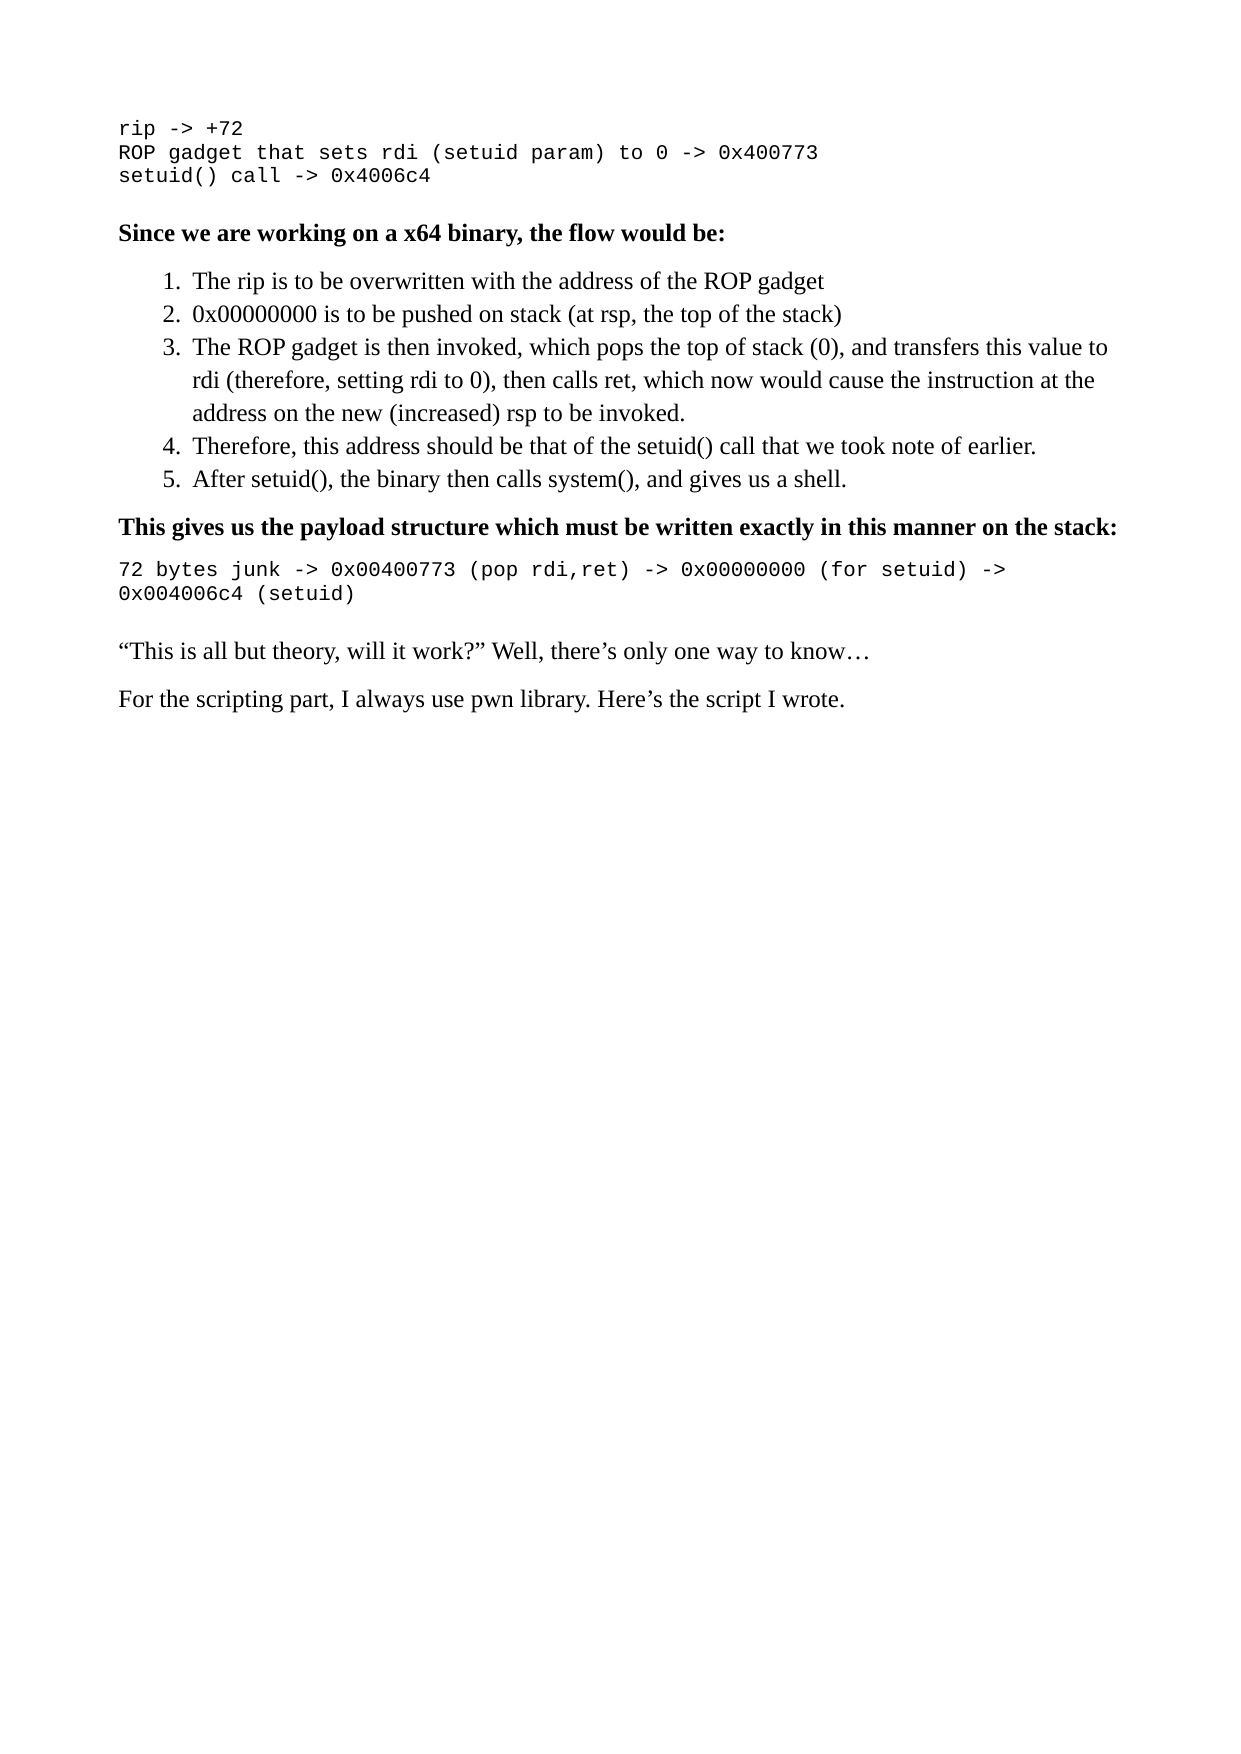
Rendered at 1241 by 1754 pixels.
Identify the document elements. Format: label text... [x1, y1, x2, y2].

text ROP gadget that sets rdi (setuid param) to 0 -> 0x400773 [118, 142, 1122, 165]
list 0x00000000 is to be pushed on stack (at rsp, the top of the stack) [162, 299, 1122, 328]
text rip -> +72 [118, 118, 1122, 142]
text 72 bytes junk -> 0x00400773 (pop rdi,ret) -> 0x00000000 (for setuid) -> 0x004006c4 (setuid) [118, 559, 1122, 607]
list After setuid(), the binary then calls system(), and gives us a shell. [162, 464, 1122, 493]
text setuid() call -> 0x4006c4 [118, 165, 1122, 189]
list Therefore, this address should be that of the setuid() call that we took note of earlier. [162, 431, 1122, 460]
text “This is all but theory, will it work?” Well, there’s only one way to know… [118, 636, 1122, 665]
list The ROP gadget is then invoked, which pops the top of stack (0), and transfers this value to rdi (therefore, setting rdi to 0), then calls ret, which now would cause the instruction at the address on the new (increased) rsp to be invoked. [162, 332, 1122, 427]
text For the scripting part, I always use pwn library. Here’s the script I wrote. [118, 684, 1122, 713]
text Since we are working on a x64 binary, the flow would be: [118, 218, 1122, 247]
list The rip is to be overwritten with the address of the ROP gadget [162, 266, 1122, 295]
text This gives us the payload structure which must be written exactly in this manner on the stack: [118, 512, 1122, 541]
